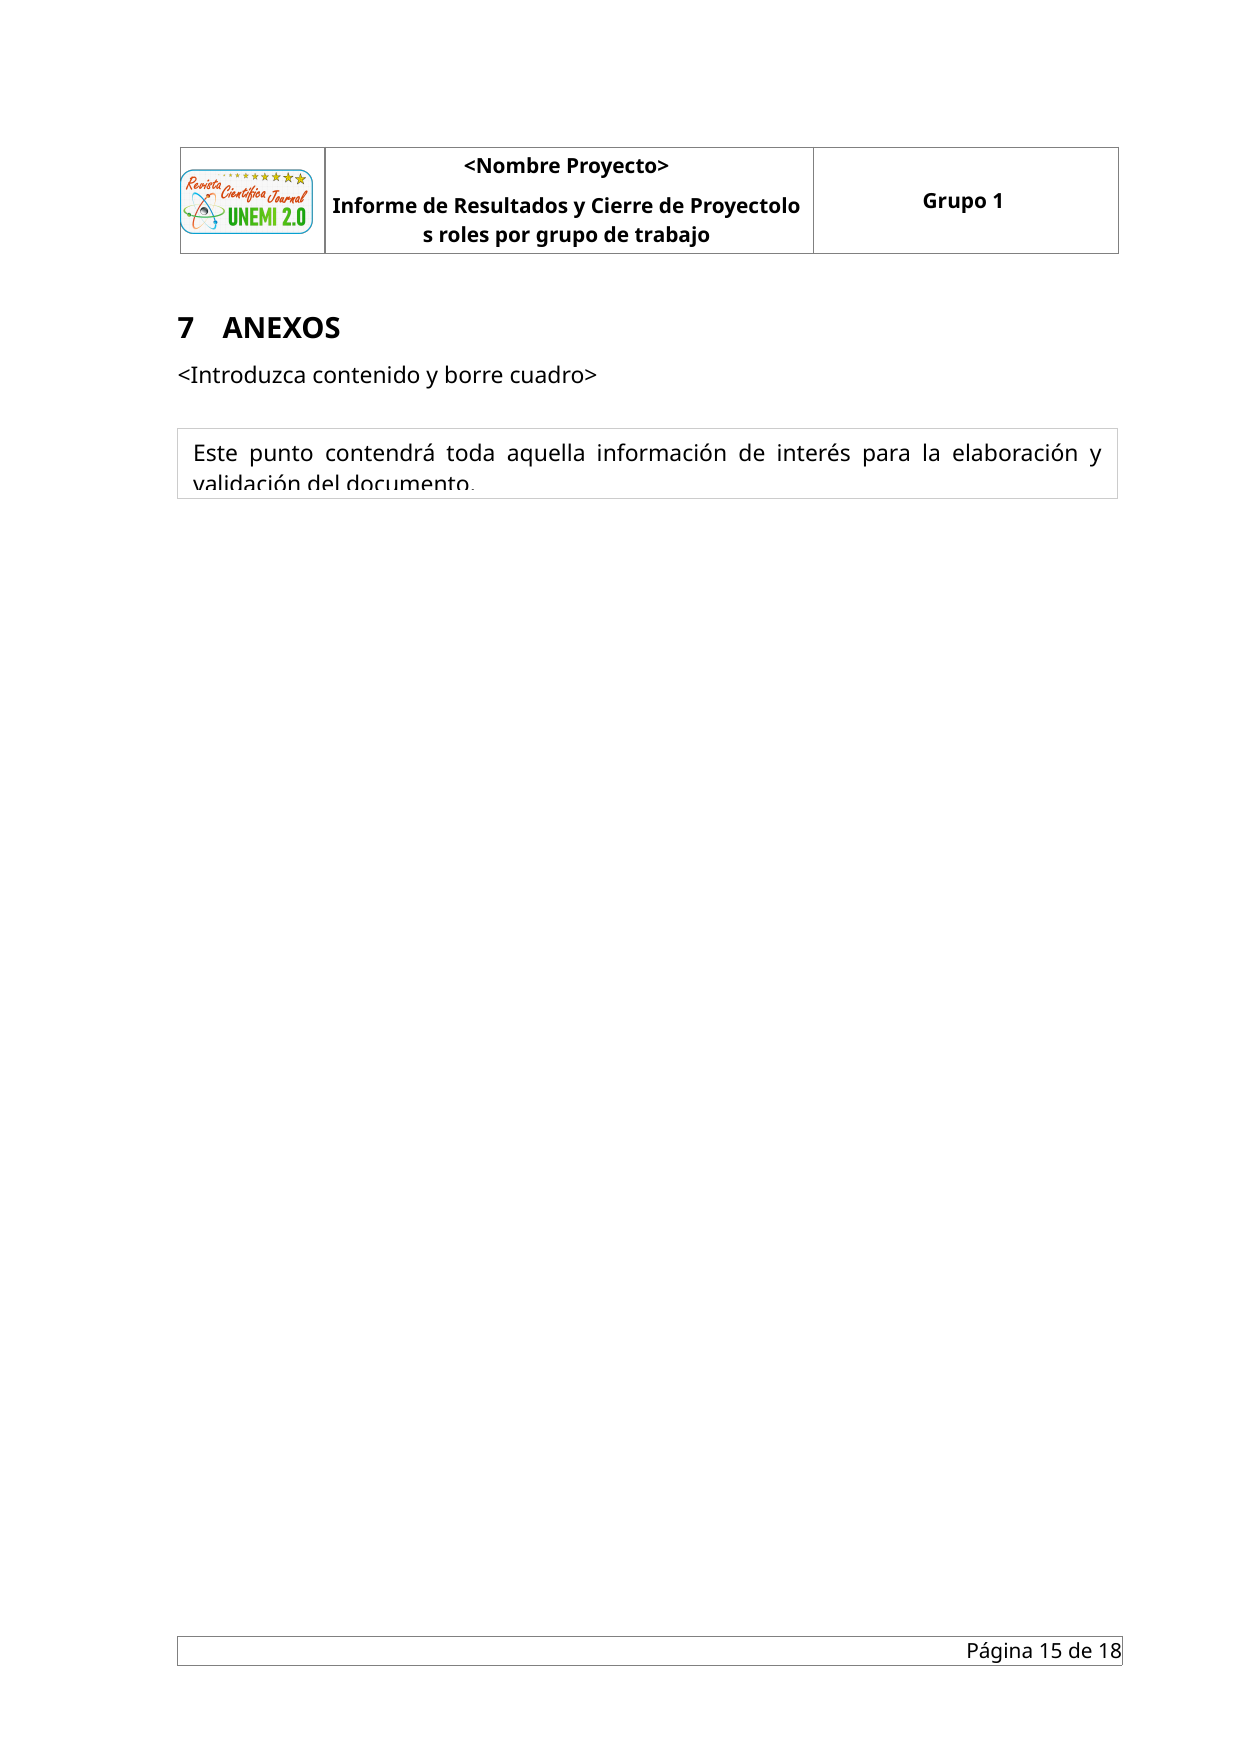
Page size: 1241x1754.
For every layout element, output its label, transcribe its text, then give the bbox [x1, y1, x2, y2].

text <Introduzca contenido y borre cuadro> [177, 359, 1122, 390]
subtitle ANEXOS [177, 307, 1122, 347]
text Este punto contendrá toda aquella información de interés para la elaboración y validación del documento. [193, 437, 1102, 489]
